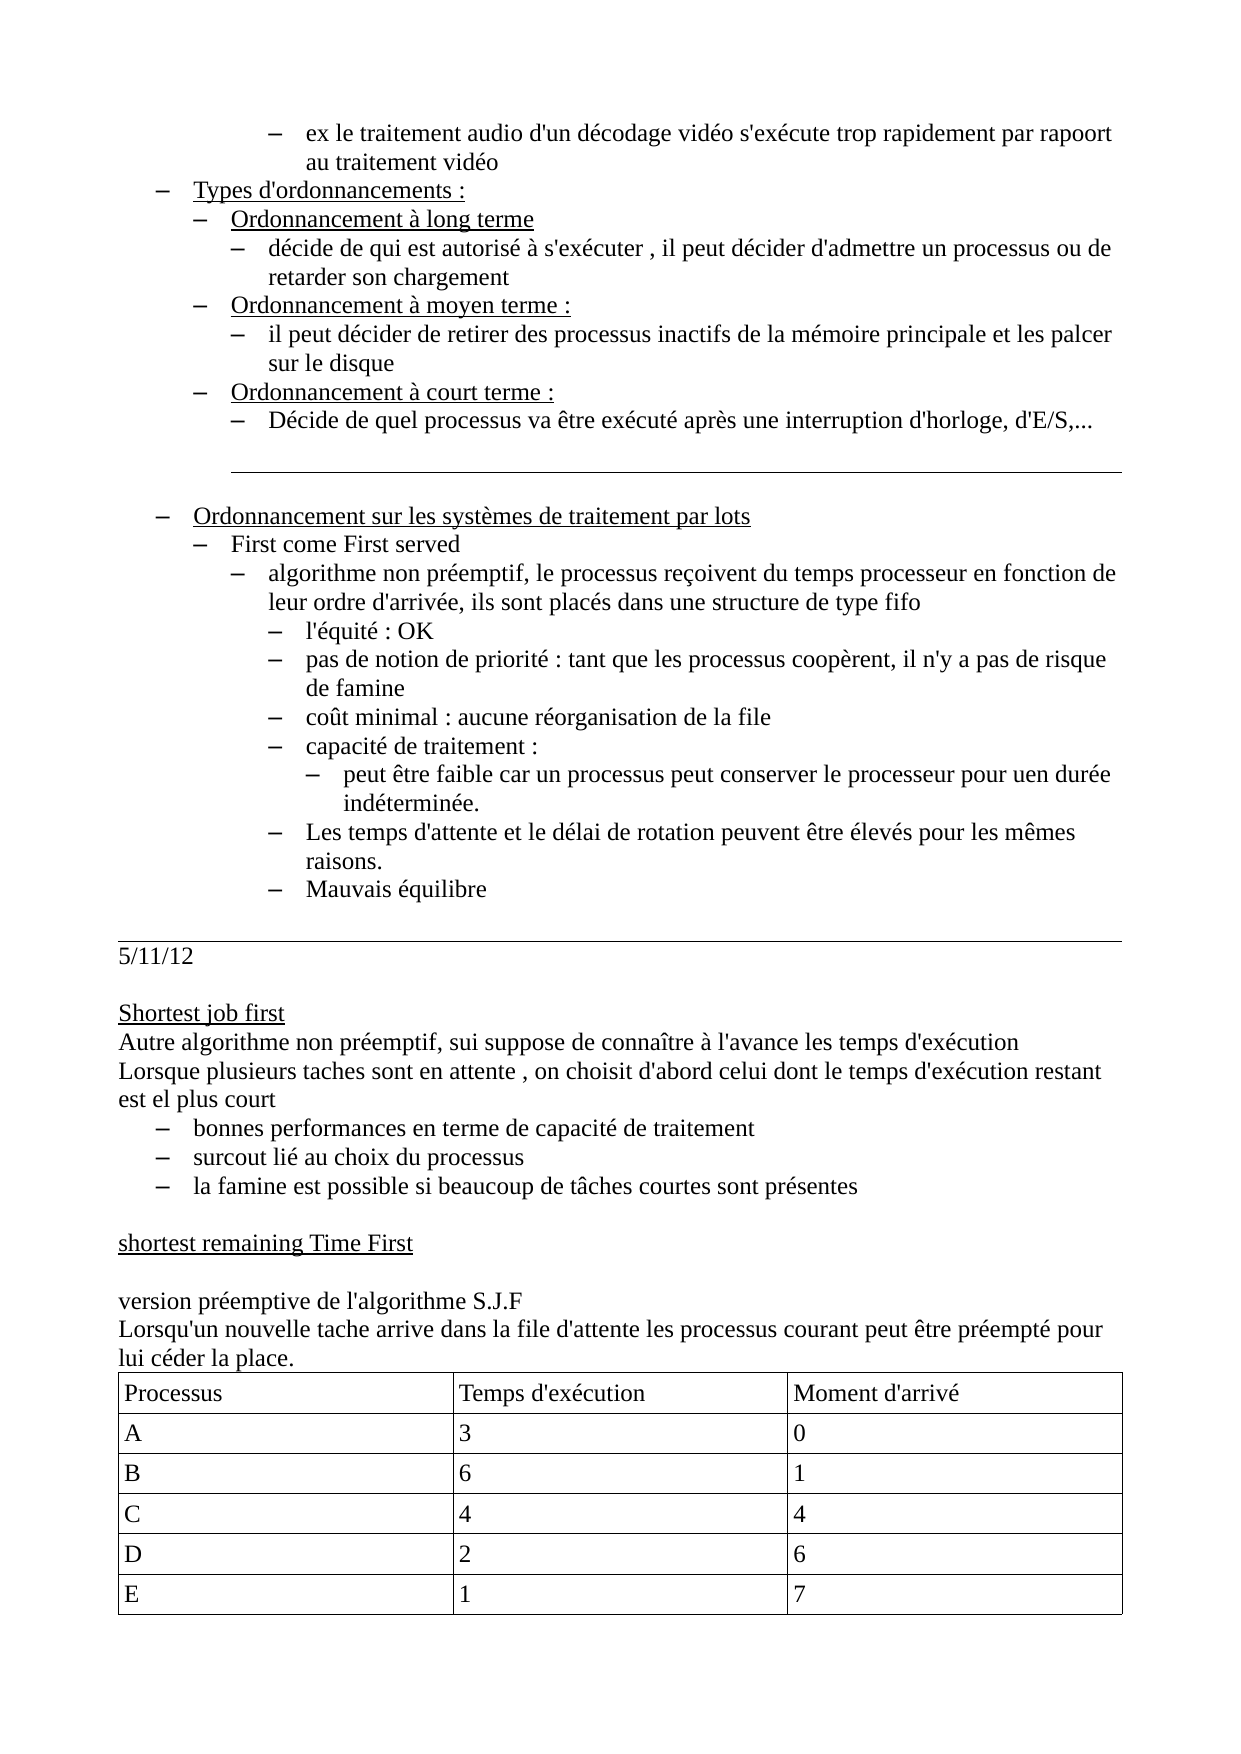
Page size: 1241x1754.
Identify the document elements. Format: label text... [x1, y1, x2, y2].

table_cell 6 [788, 1534, 1122, 1574]
table_cell 4 [788, 1494, 1122, 1533]
table_header Moment d'arrivé [788, 1373, 1122, 1412]
list First come First served [193, 529, 1122, 558]
list Ordonnancement sur les systèmes de traitement par lots [156, 501, 1122, 529]
list surcout lié au choix du processus [156, 1142, 1122, 1171]
table_cell 7 [788, 1575, 1122, 1614]
list Types d'ordonnancements : [156, 176, 1122, 204]
text 5/11/12 [118, 942, 1122, 969]
text Lorsque plusieurs taches sont en attente , on choisit d'abord celui dont le temps d'exécution restant est el plus court [118, 1056, 1122, 1113]
list la famine est possible si beaucoup de tâches courtes sont présentes [156, 1171, 1122, 1199]
table_header Temps d'exécution [454, 1373, 787, 1412]
table_cell 6 [454, 1454, 787, 1493]
table_cell C [119, 1494, 453, 1533]
list peut être faible car un processus peut conserver le processeur pour uen durée indéterminée. [306, 759, 1122, 817]
table_cell 2 [454, 1534, 787, 1574]
list pas de notion de priorité : tant que les processus coopèrent, il n'y a pas de risque de famine [268, 644, 1122, 702]
list algorithme non préemptif, le processus reçoivent du temps processeur en fonction de leur ordre d'arrivée, ils sont placés dans une structure de type fifo [231, 558, 1122, 616]
text Shortest job first [118, 998, 1122, 1027]
table_cell 1 [454, 1575, 787, 1614]
table_cell 0 [788, 1414, 1122, 1453]
table_cell B [119, 1454, 453, 1493]
list l'équité : OK [268, 616, 1122, 644]
list décide de qui est autorisé à s'exécuter , il peut décider d'admettre un processus ou de retarder son chargement [231, 233, 1122, 291]
list Ordonnancement à moyen terme : [193, 291, 1122, 319]
list ex le traitement audio d'un décodage vidéo s'exécute trop rapidement par rapoort au traitement vidéo [268, 118, 1122, 176]
text Lorsqu'un nouvelle tache arrive dans la file d'attente les processus courant peut être préempté pour lui céder la place. [118, 1314, 1122, 1372]
list Les temps d'attente et le délai de rotation peuvent être élevés pour les mêmes raisons. [268, 817, 1122, 874]
list bonnes performances en terme de capacité de traitement [156, 1113, 1122, 1142]
table_cell E [119, 1575, 453, 1614]
text shortest remaining Time First [118, 1228, 1122, 1257]
table_cell 1 [788, 1454, 1122, 1493]
text Autre algorithme non préemptif, sui suppose de connaître à l'avance les temps d'exécution [118, 1027, 1122, 1056]
table_cell A [119, 1414, 453, 1453]
list Ordonnancement à court terme : [193, 377, 1122, 406]
text version préemptive de l'algorithme S.J.F [118, 1286, 1122, 1314]
table_header Processus [119, 1373, 453, 1412]
list il peut décider de retirer des processus inactifs de la mémoire principale et les palcer sur le disque [231, 319, 1122, 377]
table_cell 4 [454, 1494, 787, 1533]
list coût minimal : aucune réorganisation de la file [268, 702, 1122, 731]
list capacité de traitement : [268, 731, 1122, 759]
list Ordonnancement à long terme [193, 204, 1122, 233]
list Mauvais équilibre [268, 874, 1122, 903]
table_cell D [119, 1534, 453, 1574]
table_cell 3 [454, 1414, 787, 1453]
list Décide de quel processus va être exécuté après une interruption d'horloge, d'E/S,... [231, 406, 1122, 434]
